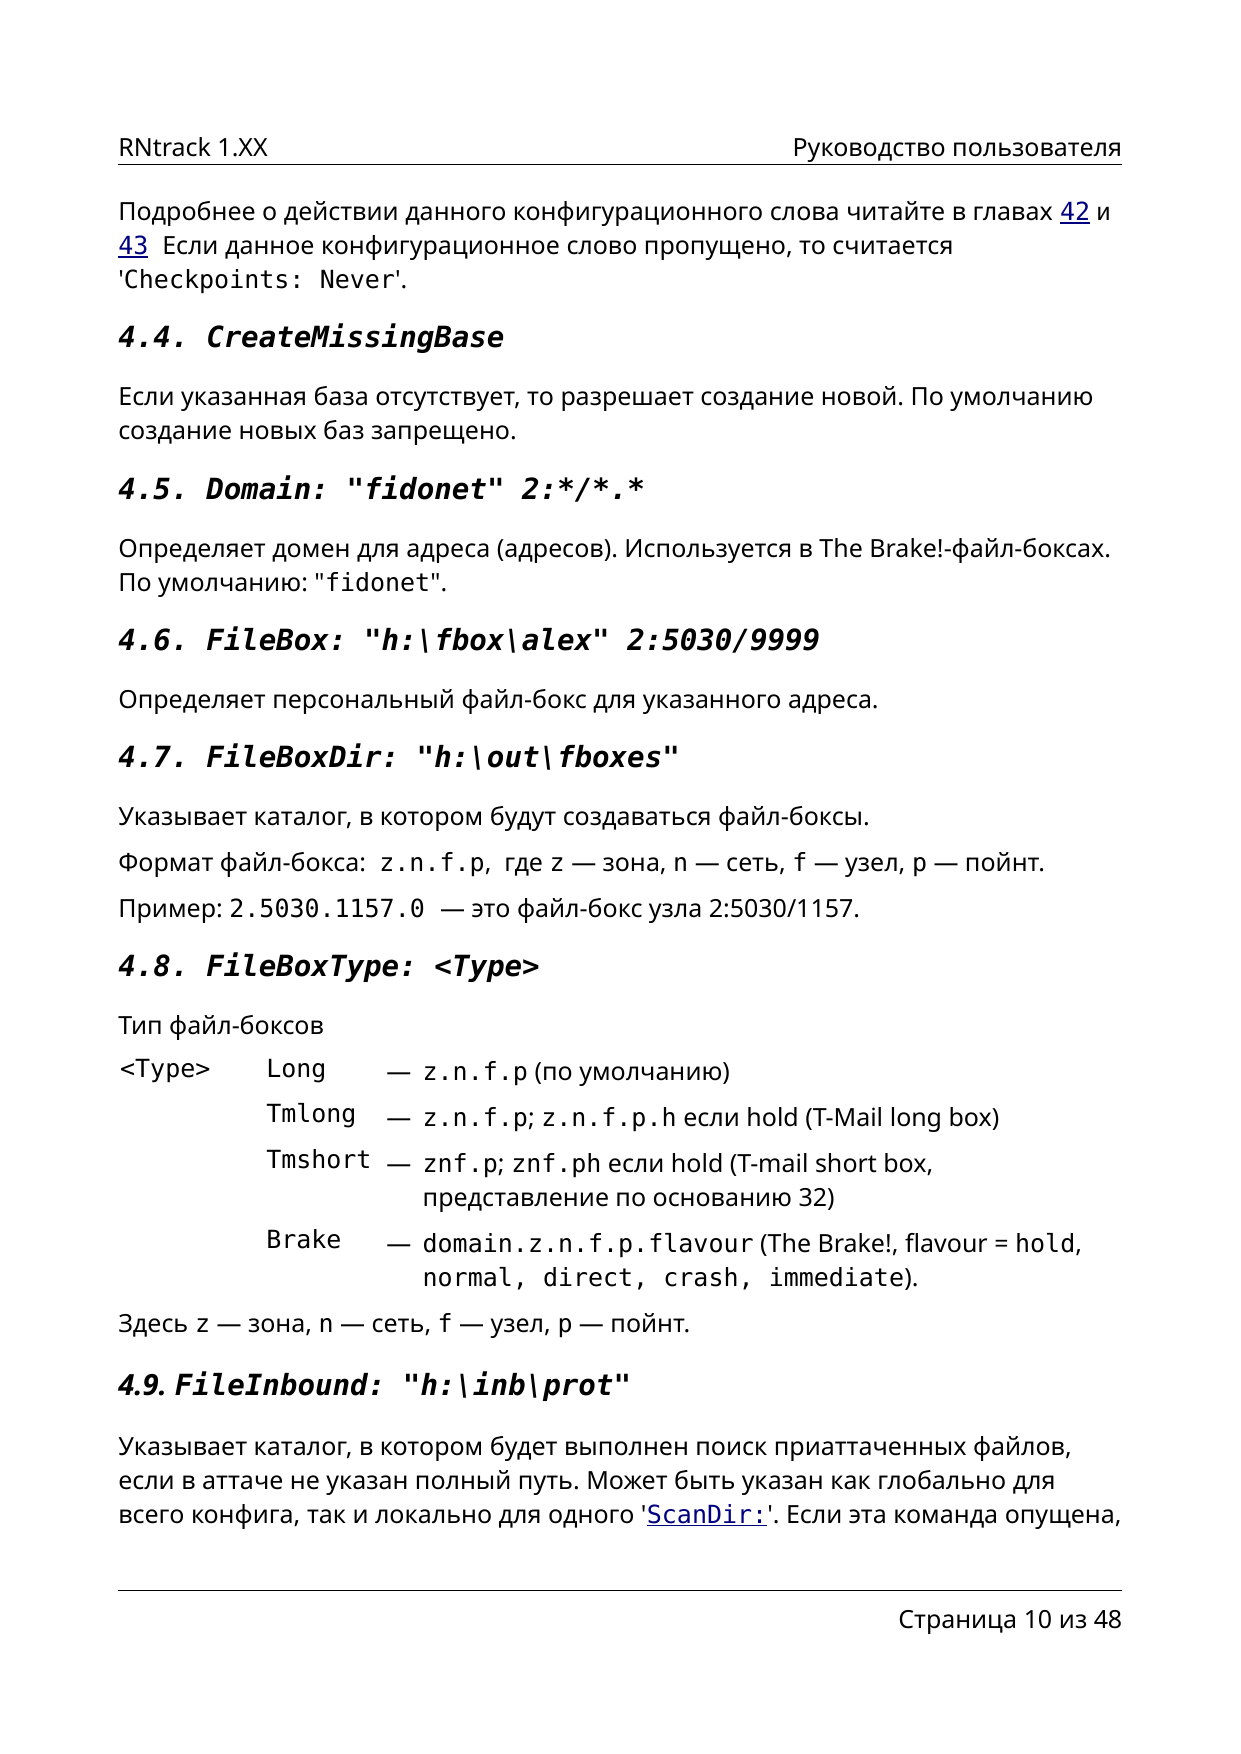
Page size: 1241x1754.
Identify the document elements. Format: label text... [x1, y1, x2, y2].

table_cell — [386, 1214, 422, 1293]
table_cell znf.p; znf.ph если hold (T-mail short box, представление по основанию 32) [423, 1134, 1122, 1213]
text Если указанная база отсутствует, то разрешает создание новой. По умолчанию создание новых баз запрещено. [118, 379, 1122, 447]
table_cell Tmlong [266, 1088, 386, 1134]
text Определяет персональный файл-бокс для указанного адреса. [118, 682, 1122, 716]
table_cell Brake [266, 1214, 386, 1293]
text Тип файл-боксов [118, 1008, 1122, 1042]
table_cell Tmshort [266, 1134, 386, 1213]
table_header Long [266, 1042, 386, 1088]
table_cell — [386, 1134, 422, 1213]
table_cell [120, 1134, 266, 1213]
text Определяет домен для адреса (адресов). Используется в The Brake!-файл-боксах. По умолчанию: "fidonet". [118, 530, 1122, 598]
text Указывает каталог, в котором будет выполнен поиск приаттаченных файлов, если в аттаче не указан полный путь. Может быть указан как глобально для всего конфига, так и локально для одного 'ScanDir:'. Если эта команда опущена, [118, 1428, 1122, 1530]
table_cell [120, 1214, 266, 1293]
table_header <Type> [120, 1042, 266, 1088]
table_header — [386, 1042, 422, 1088]
table_cell [120, 1088, 266, 1134]
text Указывает каталог, в котором будут создаваться файл-боксы. [118, 799, 1122, 833]
text Здесь z — зона, n — сеть, f — узел, p — пойнт. [118, 1305, 1122, 1339]
subtitle Domain: "fidonet" 2:*/*.* [118, 472, 1122, 506]
subtitle CreateMissingBase [118, 321, 1122, 355]
subtitle FileBox: "h:\fbox\alex" 2:5030/9999 [118, 623, 1122, 657]
table_header z.n.f.p (по умолчанию) [423, 1042, 1122, 1088]
text Пример: 2.5030.1157.0 — это файл-бокс узла 2:5030/1157. [118, 891, 1122, 925]
table_cell z.n.f.p; z.n.f.p.h если hold (T-Mail long box) [423, 1088, 1122, 1134]
subtitle FileInbound: "h:\inb\prot" [118, 1364, 1122, 1404]
table_cell domain.z.n.f.p.flavour (The Brake!, flavour = hold, normal, direct, crash, immediate). [423, 1214, 1122, 1293]
table_cell — [386, 1088, 422, 1134]
text Подробнее о действии данного конфигурационного слова читайте в главах 38 и 39 Если данное конфигурационное слово пропущено, то считается 'Checkpoints: Never'. [118, 193, 1122, 296]
subtitle FileBoxType: <Type> [118, 950, 1122, 984]
text Формат файл-бокса: z.n.f.p, где z — зона, n — сеть, f — узел, p — пойнт. [118, 845, 1122, 879]
subtitle FileBoxDir: "h:\out\fboxes" [118, 741, 1122, 775]
